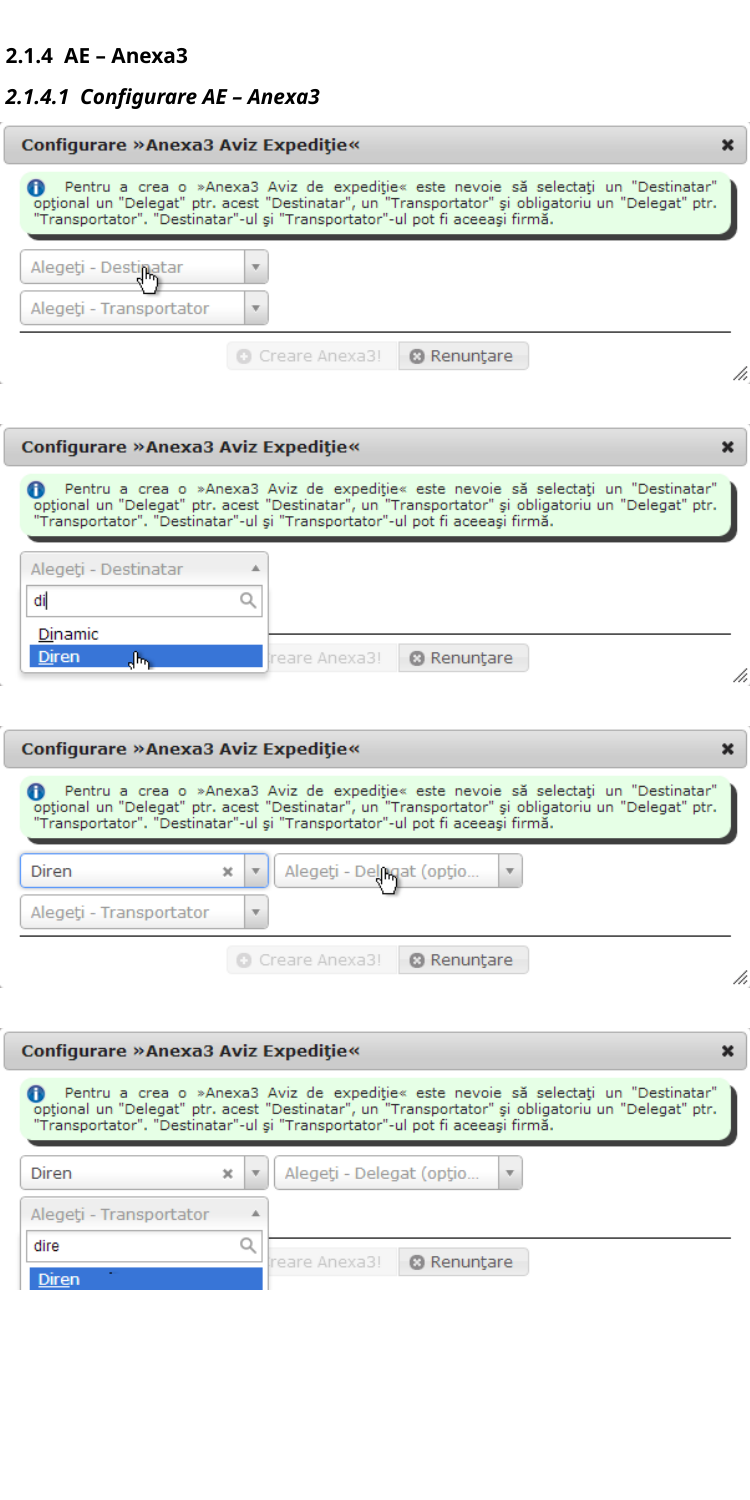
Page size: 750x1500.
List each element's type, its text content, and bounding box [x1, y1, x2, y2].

picture [0, 1028, 750, 1290]
subtitle Configurare AE – Anexa3 [0, 82, 750, 110]
picture [0, 122, 750, 384]
subtitle AE – Anexa3 [0, 41, 750, 69]
picture [0, 726, 750, 988]
picture [0, 424, 750, 686]
